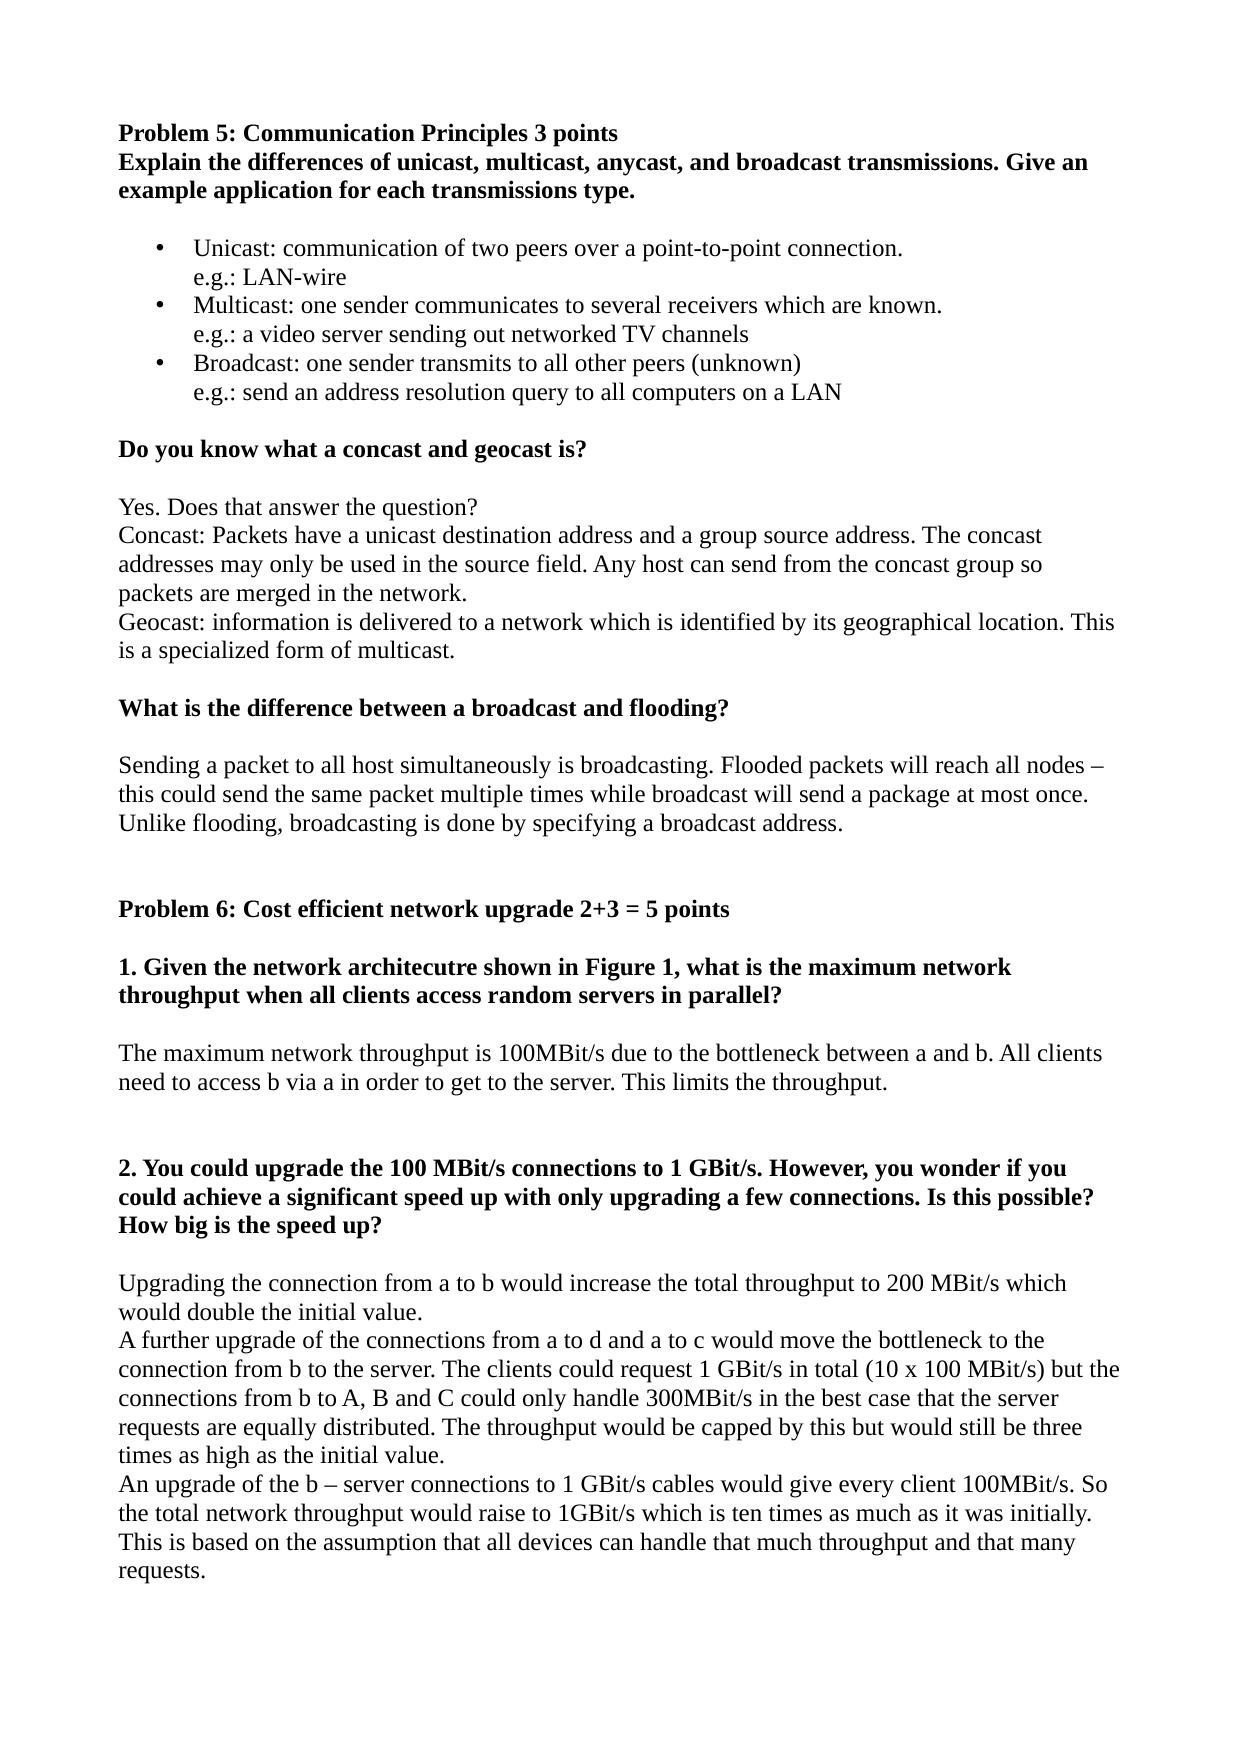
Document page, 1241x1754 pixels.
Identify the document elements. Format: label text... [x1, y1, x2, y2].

text 2. You could upgrade the 100 MBit/s connections to 1 GBit/s. However, you wonder if you could achieve a significant speed up with only upgrading a few connections. Is this possible? How big is the speed up? [118, 1153, 1122, 1239]
text Yes. Does that answer the question? [118, 492, 1122, 521]
list Broadcast: one sender transmits to all other peers (unknown) e.g.: send an address resolution query to all computers on a LAN [156, 348, 1122, 406]
text A further upgrade of the connections from a to d and a to c would move the bottleneck to the connection from b to the server. The clients could request 1 GBit/s in total (10 x 100 MBit/s) but the connections from b to A, B and C could only handle 300MBit/s in the best case that the server requests are equally distributed. The throughput would be capped by this but would still be three times as high as the initial value. [118, 1326, 1122, 1469]
text Geocast: information is delivered to a network which is identified by its geographical location. This is a specialized form of multicast. [118, 607, 1122, 664]
list Unicast: communication of two peers over a point-to-point connection. e.g.: LAN-wire [156, 233, 1122, 291]
text Sending a packet to all host simultaneously is broadcasting. Flooded packets will reach all nodes – this could send the same packet multiple times while broadcast will send a package at most once. Unlike flooding, broadcasting is done by specifying a broadcast address. [118, 751, 1122, 837]
text The maximum network throughput is 100MBit/s due to the bottleneck between a and b. All clients need to access b via a in order to get to the server. This limits the throughput. [118, 1038, 1122, 1096]
list Multicast: one sender communicates to several receivers which are known. e.g.: a video server sending out networked TV channels [156, 291, 1122, 348]
text Concast: Packets have a unicast destination address and a group source address. The concast addresses may only be used in the source field. Any host can send from the concast group so packets are merged in the network. [118, 521, 1122, 607]
text Problem 5: Communication Principles 3 points [118, 118, 1122, 147]
text An upgrade of the b – server connections to 1 GBit/s cables would give every client 100MBit/s. So the total network throughput would raise to 1GBit/s which is ten times as much as it was initially. [118, 1469, 1122, 1527]
text Upgrading the connection from a to b would increase the total throughput to 200 MBit/s which would double the initial value. [118, 1268, 1122, 1326]
text Explain the differences of unicast, multicast, anycast, and broadcast transmissions. Give an example application for each transmissions type. [118, 147, 1122, 204]
text Problem 6: Cost efficient network upgrade 2+3 = 5 points [118, 894, 1122, 923]
text 1. Given the network architecutre shown in Figure 1, what is the maximum network throughput when all clients access random servers in parallel? [118, 952, 1122, 1009]
text Do you know what a concast and geocast is? [118, 434, 1122, 463]
text What is the difference between a broadcast and flooding? [118, 693, 1122, 722]
text This is based on the assumption that all devices can handle that much throughput and that many requests. [118, 1527, 1122, 1584]
